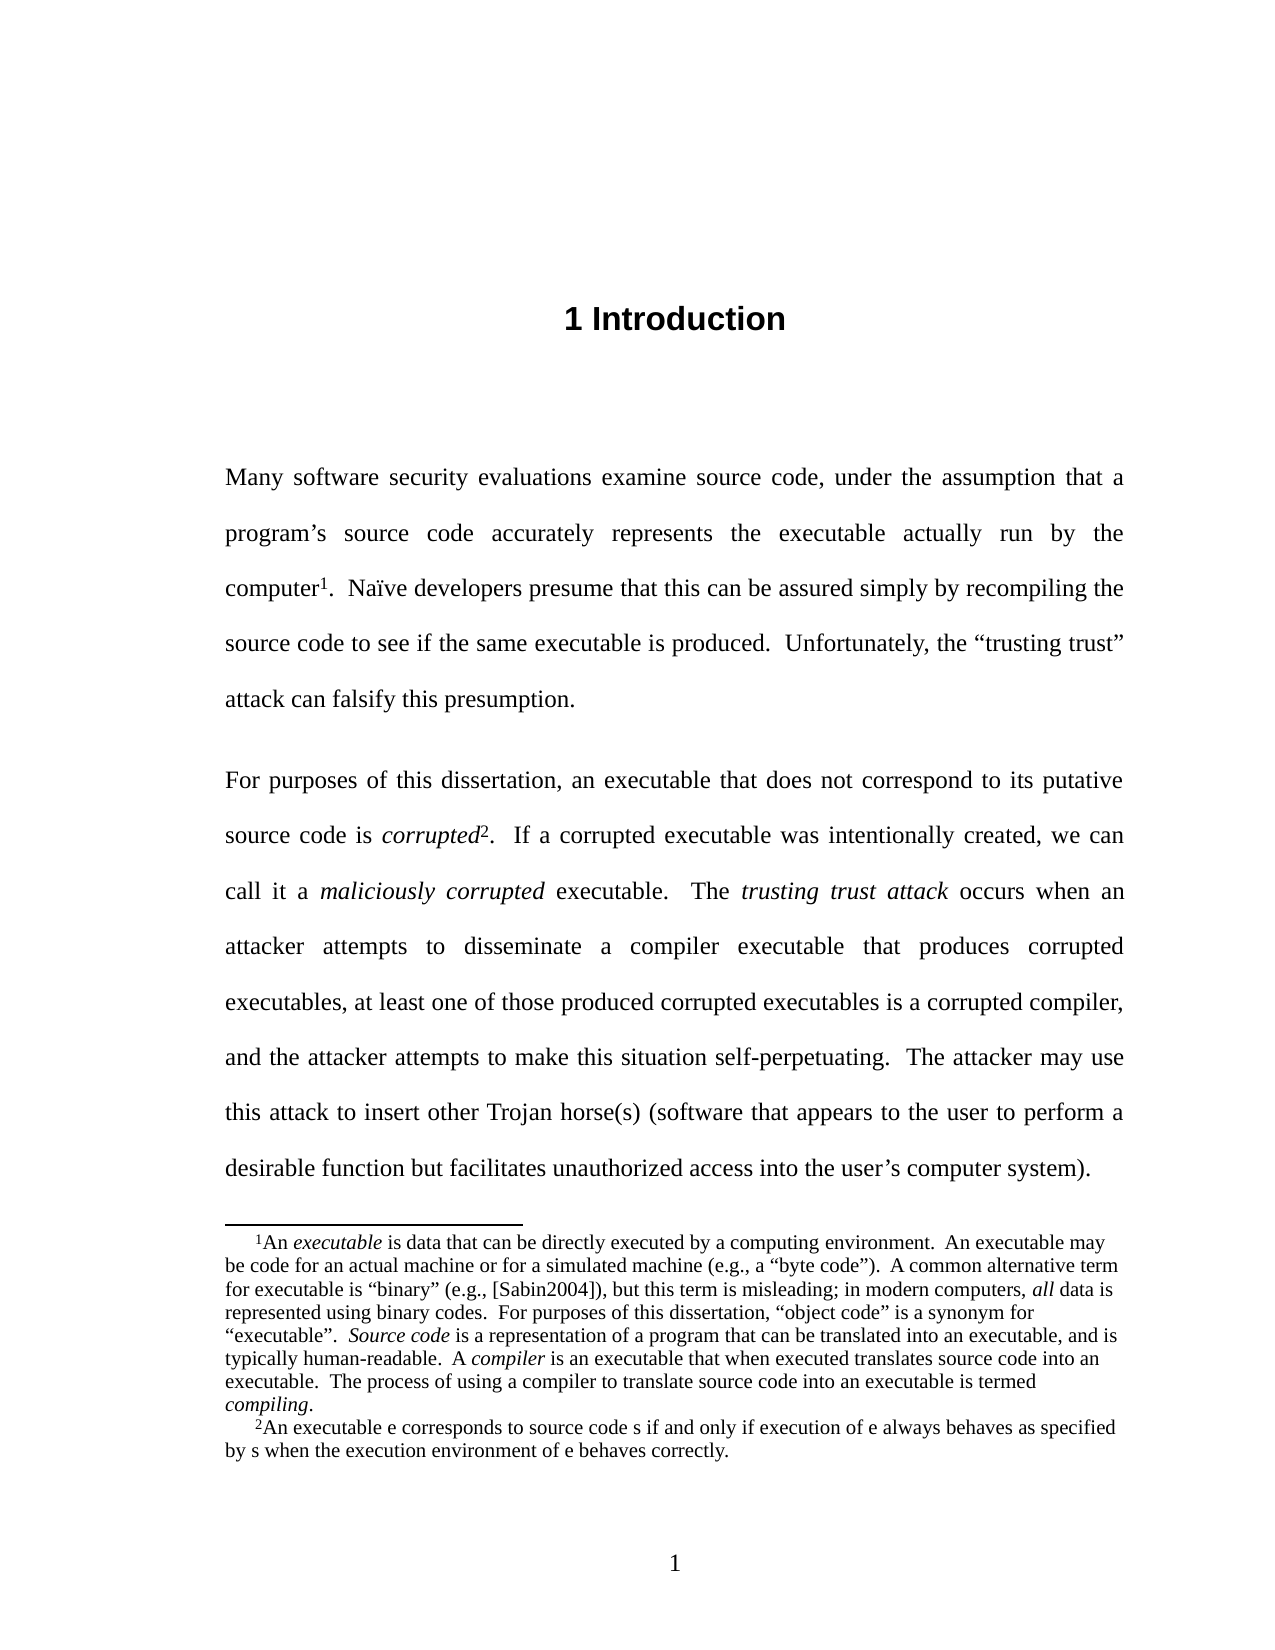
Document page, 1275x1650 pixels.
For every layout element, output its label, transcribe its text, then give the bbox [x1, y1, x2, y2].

subtitle Introduction [225, 300, 1125, 337]
text An executable e corresponds to source code s if and only if execution of e always behaves as specified by s when the execution environment of e behaves correctly. [225, 1416, 1125, 1462]
text For purposes of this dissertation, an executable that does not correspond to its putative source code is corrupted. If a corrupted executable was intentionally created, we can call it a maliciously corrupted executable. The trusting trust attack occurs when an attacker attempts to disseminate a compiler executable that produces corrupted executables, at least one of those produced corrupted executables is a corrupted compiler, and the attacker attempts to make this situation self-perpetuating. The attacker may use this attack to insert other Trojan horse(s) (software that appears to the user to perform a desirable function but facilitates unauthorized access into the user’s computer system). [225, 766, 1125, 1182]
text Many software security evaluations examine source code, under the assumption that a program’s source code accurately represents the executable actually run by the computer. Naïve developers presume that this can be assured simply by recompiling the source code to see if the same executable is produced. Unfortunately, the “trusting trust” attack can falsify this presumption. [225, 463, 1125, 713]
text An executable is data that can be directly executed by a computing environment. An executable may be code for an actual machine or for a simulated machine (e.g., a “byte code”). A common alternative term for executable is “binary” (e.g., [Sabin2004]), but this term is misleading; in modern computers, all data is represented using binary codes. For purposes of this dissertation, “object code” is a synonym for “executable”. Source code is a representation of a program that can be translated into an executable, and is typically human-readable. A compiler is an executable that when executed translates source code into an executable. The process of using a compiler to translate source code into an executable is termed compiling. [225, 1231, 1125, 1416]
